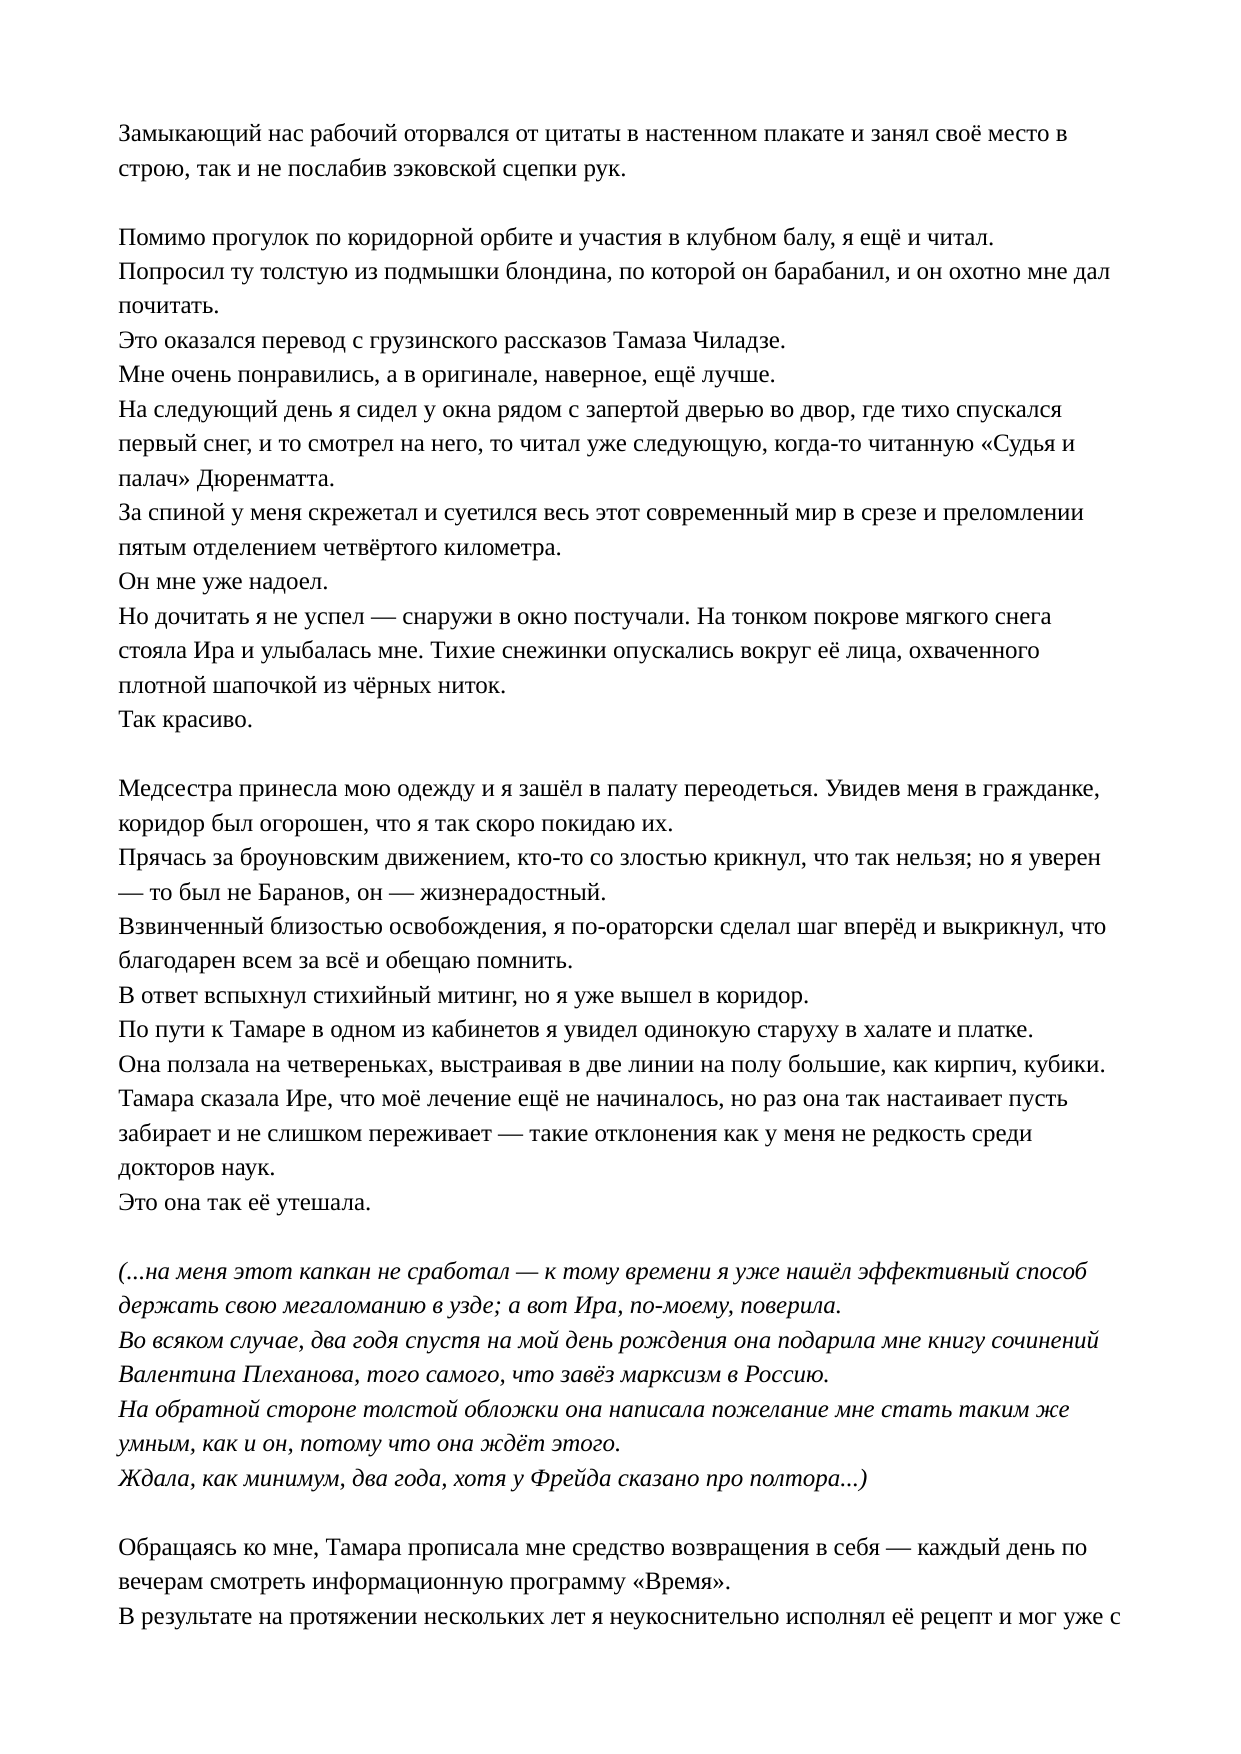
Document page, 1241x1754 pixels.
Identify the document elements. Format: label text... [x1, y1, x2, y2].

text Замыкающий нас рабочий оторвался от цитаты в настенном плакате и занял своё место в строю, так и не послабив зэковской сцепки рук. [118, 118, 1122, 181]
text Это оказался перевод с грузинского рассказов Тамаза Чиладзе. [118, 325, 1122, 354]
text Ждала, как минимум, два года, хотя у Фрейда сказано про полтора...) [118, 1463, 1122, 1492]
text Во всяком случае, два годя спустя на мой день рождения она подарила мне книгу сочинений Валентина Плеханова, того самого, что завёз марксизм в Россию. [118, 1325, 1122, 1388]
text За спиной у меня скрежетал и суетился весь этот современный мир в срезе и преломлении пятым отделением четвёртого километра. [118, 497, 1122, 561]
text На обратной стороне толстой обложки она написала пожелание мне стать таким же умным, как и он, потому что она ждёт этого. [118, 1394, 1122, 1457]
text На следующий день я сидел у окна рядом с запертой дверью во двор, где тихо спускался первый снег, и то смотрел на него, то читал уже следующую, когда-то читанную «Судья и палач» Дюренматта. [118, 394, 1122, 492]
text Это она так её утешала. [118, 1187, 1122, 1216]
text В результате на протяжении нескольких лет я неукоснительно исполнял её рецепт и мог уже с [118, 1601, 1122, 1629]
text Взвинченный близостью освобождения, я по-ораторски сделал шаг вперёд и выкрикнул, что благодарен всем за всё и обещаю помнить. [118, 911, 1122, 974]
text Прячась за броуновским движением, кто-то со злостью крикнул, что так нельзя; но я уверен — то был не Баранов, он — жизнерадостный. [118, 842, 1122, 905]
text Она ползала на четвереньках, выстраивая в две линии на полу большие, как кирпич, кубики. [118, 1049, 1122, 1078]
text Помимо прогулок по коридорной орбите и участия в клубном балу, я ещё и читал. [118, 222, 1122, 250]
text По пути к Тамаре в одном из кабинетов я увидел одинокую старуху в халате и платке. [118, 1014, 1122, 1043]
text (...на меня этот капкан не сработал — к тому времени я уже нашёл эффективный способ держать свою мегаломанию в узде; а вот Ира, по-моему, поверила. [118, 1256, 1122, 1319]
text Мне очень понравились, а в оригинале, наверное, ещё лучше. [118, 359, 1122, 388]
text Тамара сказала Ире, что моё лечение ещё не начиналось, но раз она так настаивает пусть забирает и не слишком переживает — такие отклонения как у меня не редкость среди докторов наук. [118, 1083, 1122, 1181]
text Попросил ту толстую из подмышки блондина, по которой он барабанил, и он охотно мне дал почитать. [118, 256, 1122, 319]
text Так красиво. [118, 704, 1122, 733]
text Медсестра принесла мою одежду и я зашёл в палату переодеться. Увидев меня в гражданке, коридор был огорошен, что я так скоро покидаю их. [118, 773, 1122, 836]
text Он мне уже надоел. [118, 566, 1122, 595]
text Обращаясь ко мне, Тамара прописала мне средство возвращения в себя — каждый день по вечерам смотреть информационную программу «Время». [118, 1532, 1122, 1595]
text Но дочитать я не успел — снаружи в окно постучали. На тонком покрове мягкого снега стояла Ира и улыбалась мне. Тихие снежинки опускались вокруг её лица, охваченного плотной шапочкой из чёрных ниток. [118, 601, 1122, 698]
text В ответ вспыхнул стихийный митинг, но я уже вышел в коридор. [118, 980, 1122, 1009]
